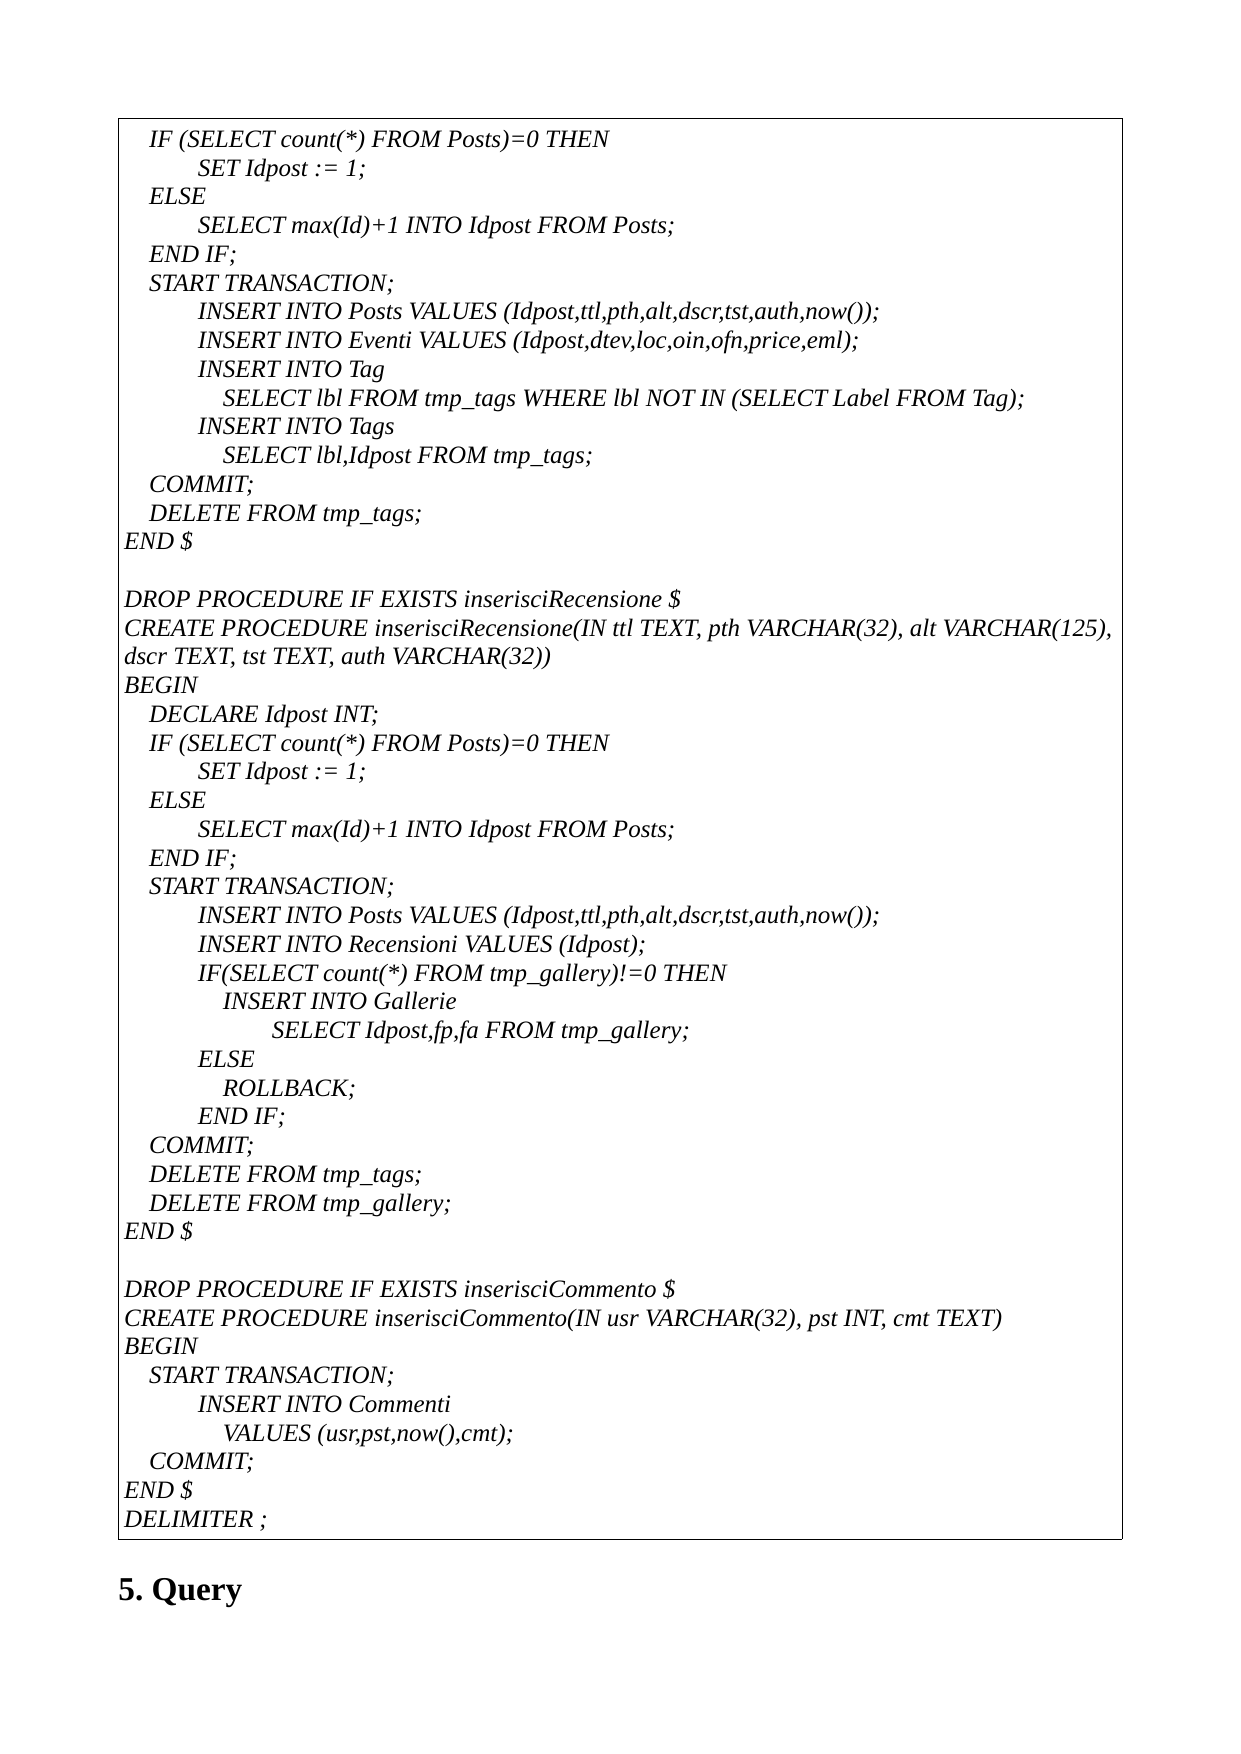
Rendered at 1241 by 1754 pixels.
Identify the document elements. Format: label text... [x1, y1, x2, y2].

table_header IF (SELECT count(*) FROM Posts)=0 THEN SET Idpost := 1; ELSE SELECT max(Id)+1 INTO Idpost FROM Posts; END IF; START TRANSACTION; INSERT INTO Posts VALUES (Idpost,ttl,pth,alt,dscr,tst,auth,now()); INSERT INTO Eventi VALUES (Idpost,dtev,loc,oin,ofn,price,eml); INSERT INTO Tag SELECT lbl FROM tmp_tags WHERE lbl NOT IN (SELECT Label FROM Tag); INSERT INTO Tags SELECT lbl,Idpost FROM tmp_tags; COMMIT; DELETE FROM tmp_tags; END $ DROP PROCEDURE IF EXISTS inserisciRecensione $ CREATE PROCEDURE inserisciRecensione(IN ttl TEXT, pth VARCHAR(32), alt VARCHAR(125), dscr TEXT, tst TEXT, auth VARCHAR(32)) BEGIN DECLARE Idpost INT; IF (SELECT count(*) FROM Posts)=0 THEN SET Idpost := 1; ELSE SELECT max(Id)+1 INTO Idpost FROM Posts; END IF; START TRANSACTION; INSERT INTO Posts VALUES (Idpost,ttl,pth,alt,dscr,tst,auth,now()); INSERT INTO Recensioni VALUES (Idpost); IF(SELECT count(*) FROM tmp_gallery)!=0 THEN INSERT INTO Gallerie SELECT Idpost,fp,fa FROM tmp_gallery; ELSE ROLLBACK; END IF; COMMIT; DELETE FROM tmp_tags; DELETE FROM tmp_gallery; END $ DROP PROCEDURE IF EXISTS inserisciCommento $ CREATE PROCEDURE inserisciCommento(IN usr VARCHAR(32), pst INT, cmt TEXT) BEGIN START TRANSACTION; INSERT INTO Commenti VALUES (usr,pst,now(),cmt); COMMIT; END $ DELIMITER ; [119, 119, 1122, 1538]
text 5. Query [118, 1570, 1122, 1608]
